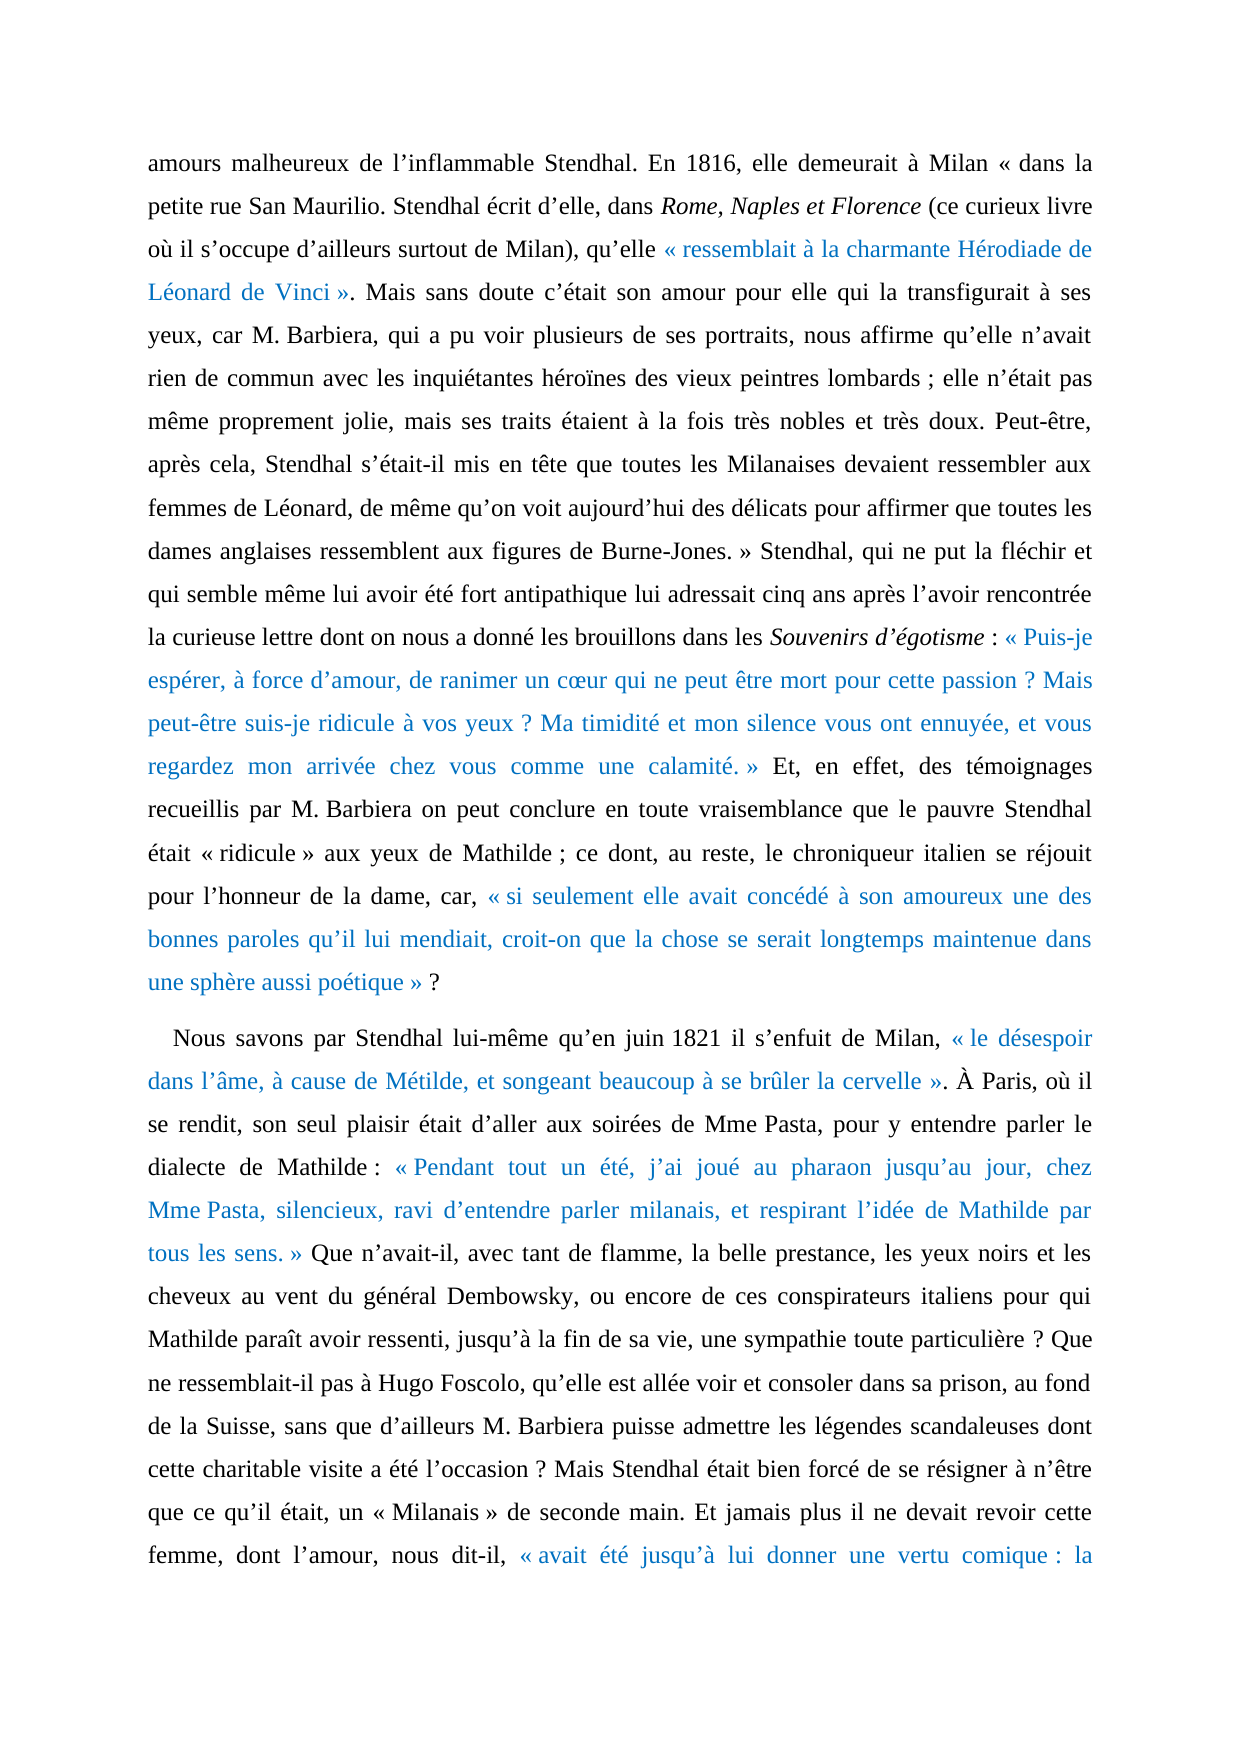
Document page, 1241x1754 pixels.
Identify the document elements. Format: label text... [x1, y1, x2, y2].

text amours malheureux de l’inflammable Stendhal. En 1816, elle demeurait à Milan « dans la petite rue San Maurilio. Stendhal écrit d’elle, dans Rome, Naples et Florence (ce curieux livre où il s’occupe d’ailleurs surtout de Milan), qu’elle « ressemblait à la charmante Hérodiade de Léonard de Vinci ». Mais sans doute c’était son amour pour elle qui la transfigurait à ses yeux, car M. Barbiera, qui a pu voir plusieurs de ses portraits, nous affirme qu’elle n’avait rien de commun avec les inquiétantes héroïnes des vieux peintres lombards ; elle n’était pas même proprement jolie, mais ses traits étaient à la fois très nobles et très doux. Peut-être, après cela, Stendhal s’était-il mis en tête que toutes les Milanaises devaient ressembler aux femmes de Léonard, de même qu’on voit aujourd’hui des délicats pour affirmer que toutes les dames anglaises ressemblent aux figures de Burne-Jones. » Stendhal, qui ne put la fléchir et qui semble même lui avoir été fort antipathique lui adressait cinq ans après l’avoir rencontrée la curieuse lettre dont on nous a donné les brouillons dans les Souvenirs d’égotisme : « Puis-je espérer, à force d’amour, de ranimer un cœur qui ne peut être mort pour cette passion ? Mais peut-être suis-je ridicule à vos yeux ? Ma timidité et mon silence vous ont ennuyée, et vous regardez mon arrivée chez vous comme une calamité. » Et, en effet, des témoignages recueillis par M. Barbiera on peut conclure en toute vraisemblance que le pauvre Stendhal était « ridicule » aux yeux de Mathilde ; ce dont, au reste, le chroniqueur italien se réjouit pour l’honneur de la dame, car, « si seulement elle avait concédé à son amoureux une des bonnes paroles qu’il lui mendiait, croit-on que la chose se serait longtemps maintenue dans une sphère aussi poétique » ? [148, 148, 1093, 996]
text Nous savons par Stendhal lui-même qu’en juin 1821 il s’enfuit de Milan, « le désespoir dans l’âme, à cause de Métilde, et songeant beaucoup à se brûler la cervelle ». À Paris, où il se rendit, son seul plaisir était d’aller aux soirées de Mme Pasta, pour y entendre parler le dialecte de Mathilde : « Pendant tout un été, j’ai joué au pharaon jusqu’au jour, chez Mme Pasta, silencieux, ravi d’entendre parler milanais, et respirant l’idée de Mathilde par tous les sens. » Que n’avait-il, avec tant de flamme, la belle prestance, les yeux noirs et les cheveux au vent du général Dembowsky, ou encore de ces conspirateurs italiens pour qui Mathilde paraît avoir ressenti, jusqu’à la fin de sa vie, une sympathie toute particulière ? Que ne ressemblait-il pas à Hugo Foscolo, qu’elle est allée voir et consoler dans sa prison, au fond de la Suisse, sans que d’ailleurs M. Barbiera puisse admettre les légendes scandaleuses dont cette charitable visite a été l’occasion ? Mais Stendhal était bien forcé de se résigner à n’être que ce qu’il était, un « Milanais » de seconde main. Et jamais plus il ne devait revoir cette femme, dont l’amour, nous dit-il, « avait été jusqu’à lui donner une vertu comique : la [148, 1023, 1093, 1569]
